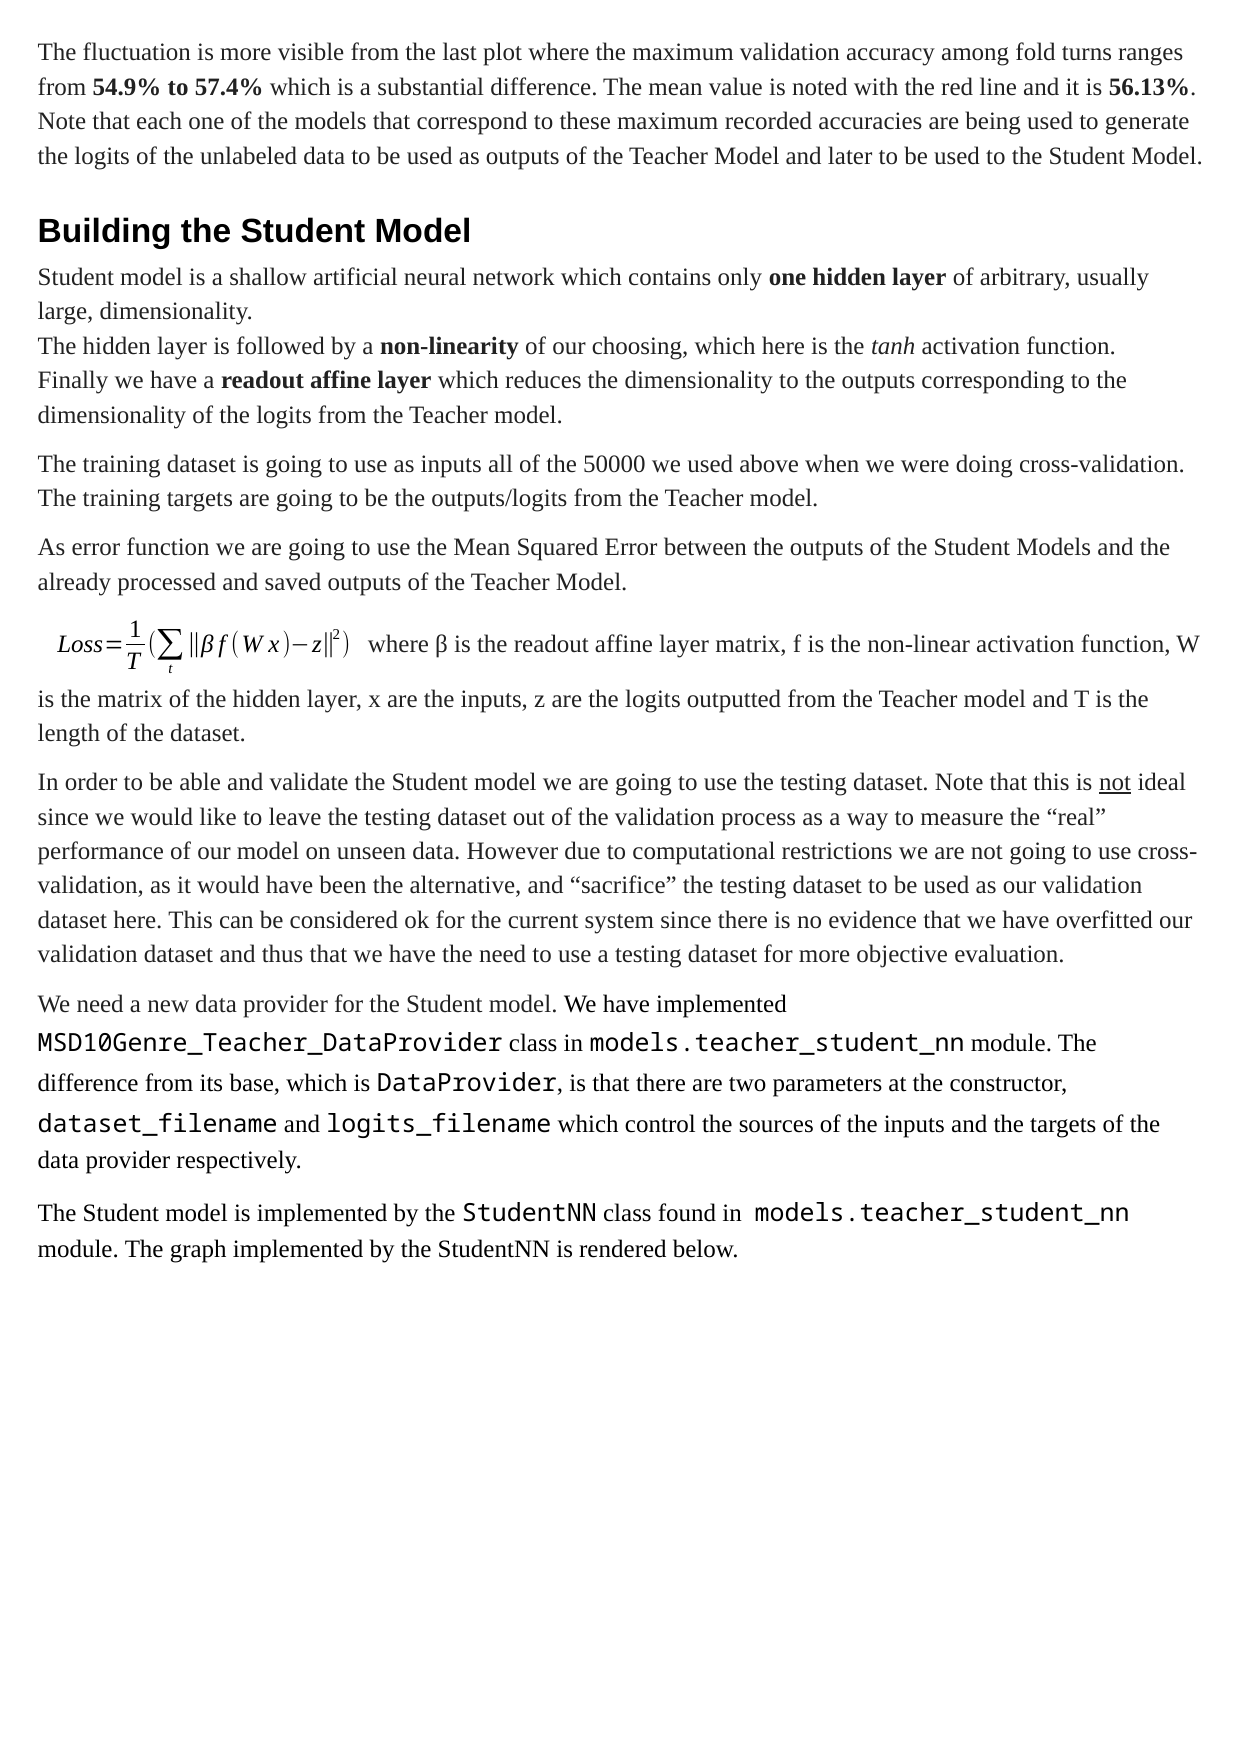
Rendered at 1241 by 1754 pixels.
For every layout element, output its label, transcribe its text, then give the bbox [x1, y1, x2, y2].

text As error function we are going to use the Mean Squared Error between the outputs of the Student Models and the already processed and saved outputs of the Teacher Model. [37, 532, 1203, 596]
text The training dataset is going to use as inputs all of the 50000 we used above when we were doing cross-validation. The training targets are going to be the outputs/logits from the Teacher model. [37, 449, 1203, 512]
subtitle Building the Student Model [37, 211, 1203, 249]
text The fluctuation is more visible from the last plot where the maximum validation accuracy among fold turns ranges from 54.9% to 57.4% which is a substantial difference. The mean value is noted with the red line and it is 56.13%. Note that each one of the models that correspond to these maximum recorded accuracies are being used to generate the logits of the unlabeled data to be used as outputs of the Teacher Model and later to be used to the Student Model. [37, 37, 1203, 170]
text where β is the readout affine layer matrix, f is the non-linear activation function, W is the matrix of the hidden layer, x are the inputs, z are the logits outputted from the Teacher model and T is the length of the dataset. [37, 616, 1203, 747]
text In order to be able and validate the Student model we are going to use the testing dataset. Note that this is not ideal since we would like to leave the testing dataset out of the validation process as a way to measure the “real” performance of our model on unseen data. However due to computational restrictions we are not going to use cross-validation, as it would have been the alternative, and “sacrifice” the testing dataset to be used as our validation dataset here. This can be considered ok for the current system since there is no evidence that we have overfitted our validation dataset and thus that we have the need to use a testing dataset for more objective evaluation. [37, 767, 1203, 968]
text We need a new data provider for the Student model. We have implemented MSD10Genre_Teacher_DataProvider class in models.teacher_student_nn module. The difference from its base, which is DataProvider, is that there are two parameters at the constructor, dataset_filename and logits_filename which control the sources of the inputs and the targets of the data provider respectively. [37, 989, 1203, 1174]
text The Student model is implemented by the StudentNN class found in models.teacher_student_nn module. The graph implemented by the StudentNN is rendered below. [37, 1195, 1203, 1263]
text Student model is a shallow artificial neural network which contains only one hidden layer of arbitrary, usually large, dimensionality. The hidden layer is followed by a non-linearity of our choosing, which here is the tanh activation function. Finally we have a readout affine layer which reduces the dimensionality to the outputs corresponding to the dimensionality of the logits from the Teacher model. [37, 262, 1203, 429]
